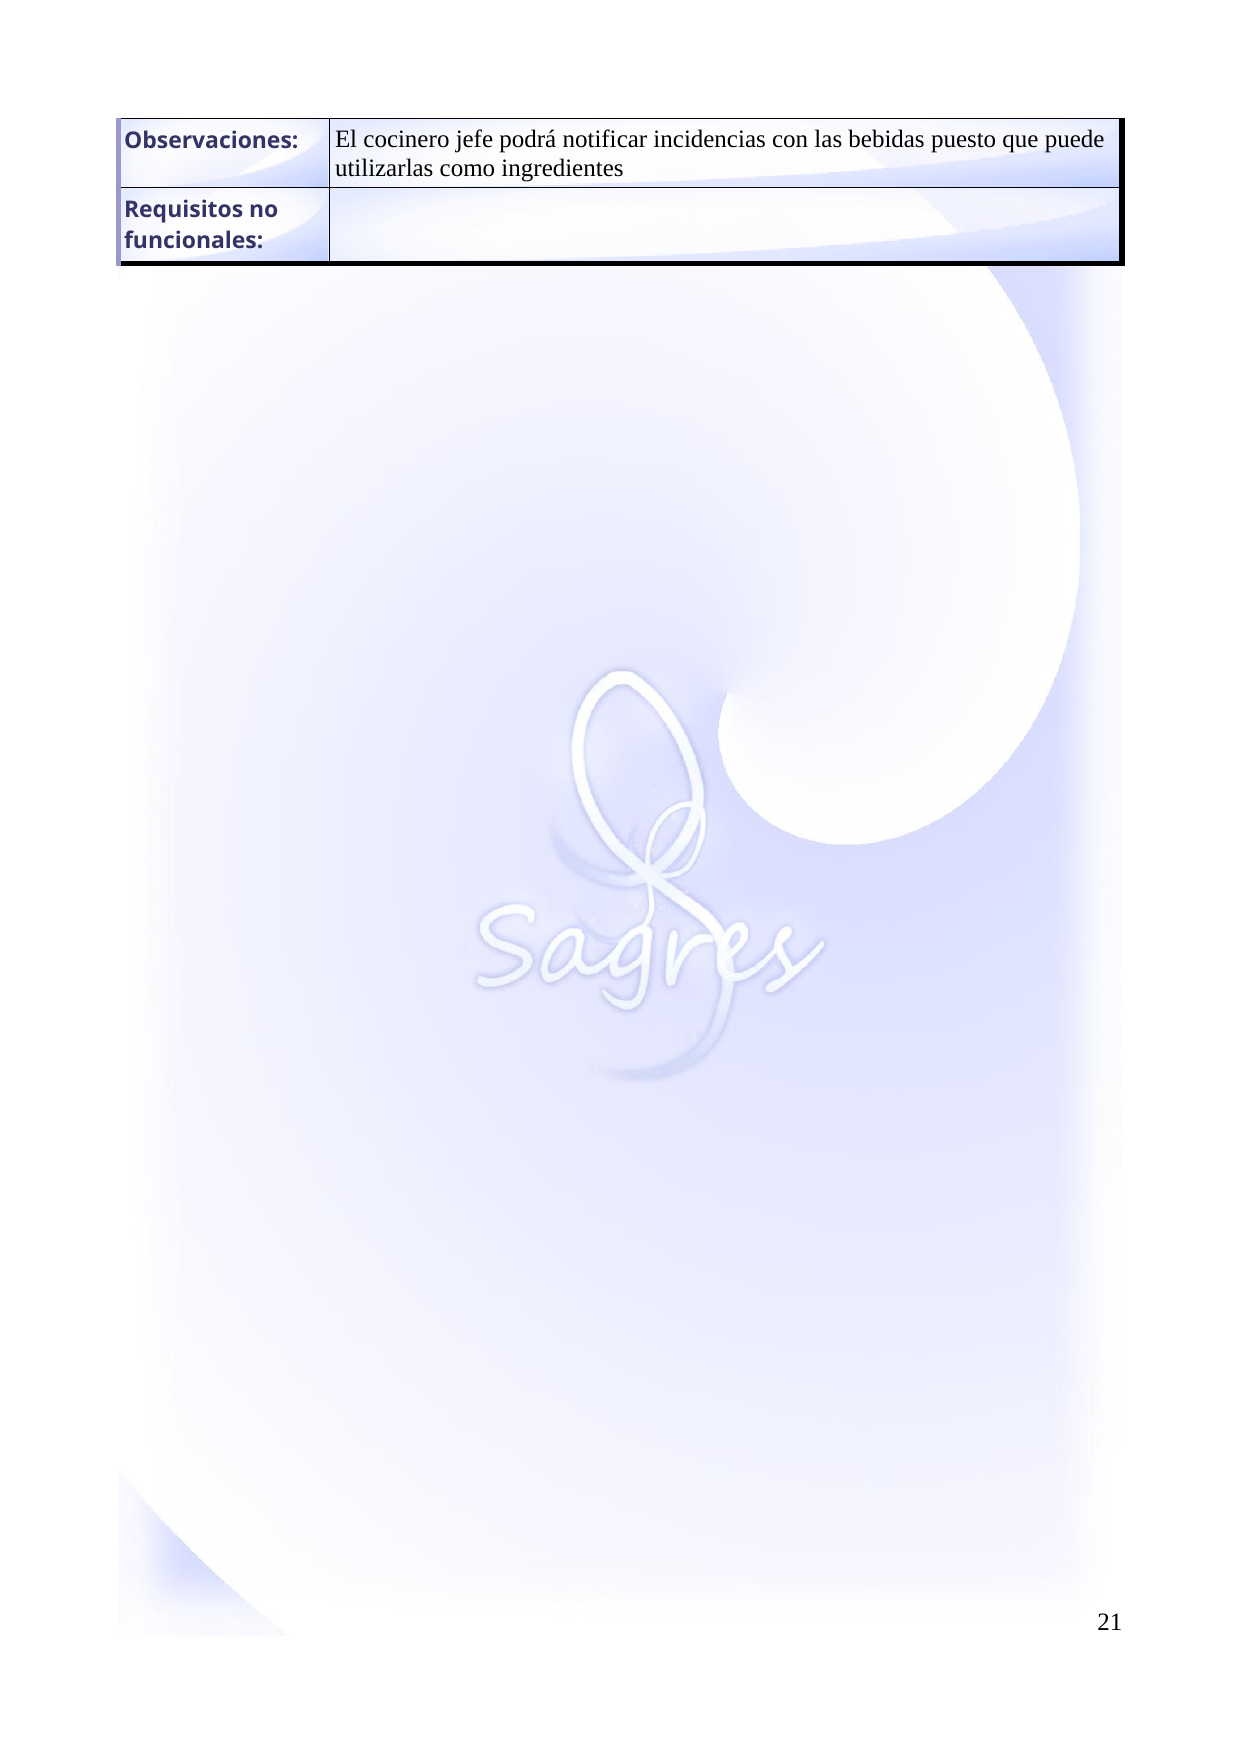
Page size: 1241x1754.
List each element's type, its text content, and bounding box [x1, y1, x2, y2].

table_cell Requisitos no funcionales: [121, 188, 329, 261]
table_cell [330, 188, 1119, 261]
table_cell Observaciones: [121, 119, 329, 187]
table_cell El cocinero jefe podrá notificar incidencias con las bebidas puesto que puede utilizarlas como ingredientes [330, 119, 1119, 187]
picture [118, 266, 1122, 1636]
